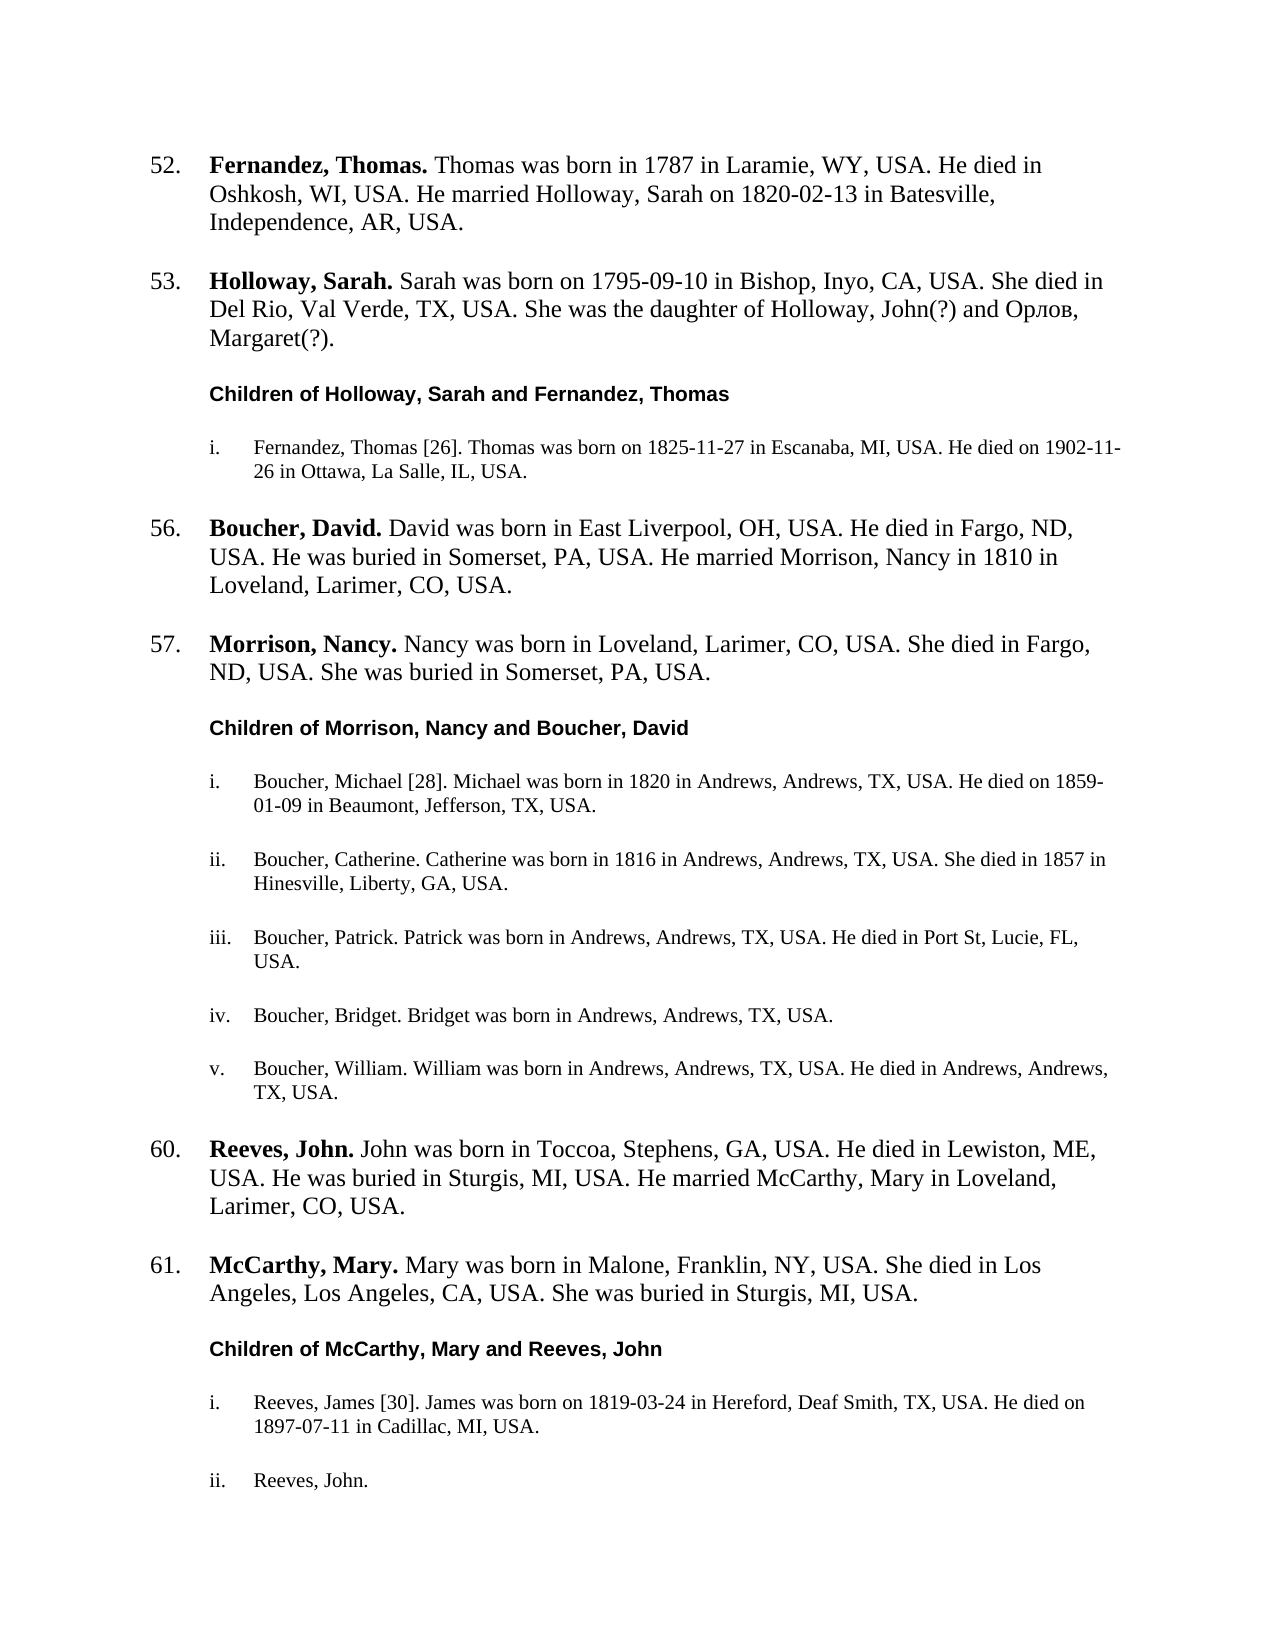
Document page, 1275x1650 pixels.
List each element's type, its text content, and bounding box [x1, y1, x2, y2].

text 52. Fernandez, Thomas. Thomas was born in 1787 in Laramie, WY, USA. He died in Oshkosh, WI, USA. He married Holloway, Sarah on 1820-02-13 in Batesville, Independence, AR, USA. [150, 150, 1125, 236]
list i. Fernandez, Thomas [26]. Thomas was born on 1825-11-27 in Escanaba, MI, USA. He died on 1902-11-26 in Ottawa, La Salle, IL, USA. [209, 435, 1125, 483]
list i. Reeves, James [30]. James was born on 1819-03-24 in Hereford, Deaf Smith, TX, USA. He died on 1897-07-11 in Cadillac, MI, USA. [209, 1390, 1125, 1438]
list iii. Boucher, Patrick. Patrick was born in Andrews, Andrews, TX, USA. He died in Port St, Lucie, FL, USA. [209, 925, 1125, 973]
list ii. Reeves, John. [209, 1468, 1125, 1492]
text 60. Reeves, John. John was born in Toccoa, Stephens, GA, USA. He died in Lewiston, ME, USA. He was buried in Sturgis, MI, USA. He married McCarthy, Mary in Loveland, Larimer, CO, USA. [150, 1134, 1125, 1220]
list v. Boucher, William. William was born in Andrews, Andrews, TX, USA. He died in Andrews, Andrews, TX, USA. [209, 1056, 1125, 1104]
text 57. Morrison, Nancy. Nancy was born in Loveland, Larimer, CO, USA. She died in Fargo, ND, USA. She was buried in Somerset, PA, USA. [150, 629, 1125, 686]
title Children of McCarthy, Mary and Reeves, John [209, 1337, 1125, 1361]
text 53. Holloway, Sarah. Sarah was born on 1795-09-10 in Bishop, Inyo, CA, USA. She died in Del Rio, Val Verde, TX, USA. She was the daughter of Holloway, John(?) and Орлов, Margaret(?). [150, 266, 1125, 352]
title Children of Morrison, Nancy and Boucher, David [209, 716, 1125, 740]
list i. Boucher, Michael [28]. Michael was born in 1820 in Andrews, Andrews, TX, USA. He died on 1859-01-09 in Beaumont, Jefferson, TX, USA. [209, 769, 1125, 817]
text 56. Boucher, David. David was born in East Liverpool, OH, USA. He died in Fargo, ND, USA. He was buried in Somerset, PA, USA. He married Morrison, Nancy in 1810 in Loveland, Larimer, CO, USA. [150, 513, 1125, 599]
text 61. McCarthy, Mary. Mary was born in Malone, Franklin, NY, USA. She died in Los Angeles, Los Angeles, CA, USA. She was buried in Sturgis, MI, USA. [150, 1250, 1125, 1307]
list ii. Boucher, Catherine. Catherine was born in 1816 in Andrews, Andrews, TX, USA. She died in 1857 in Hinesville, Liberty, GA, USA. [209, 847, 1125, 895]
list iv. Boucher, Bridget. Bridget was born in Andrews, Andrews, TX, USA. [209, 1002, 1125, 1027]
title Children of Holloway, Sarah and Fernandez, Thomas [209, 382, 1125, 406]
